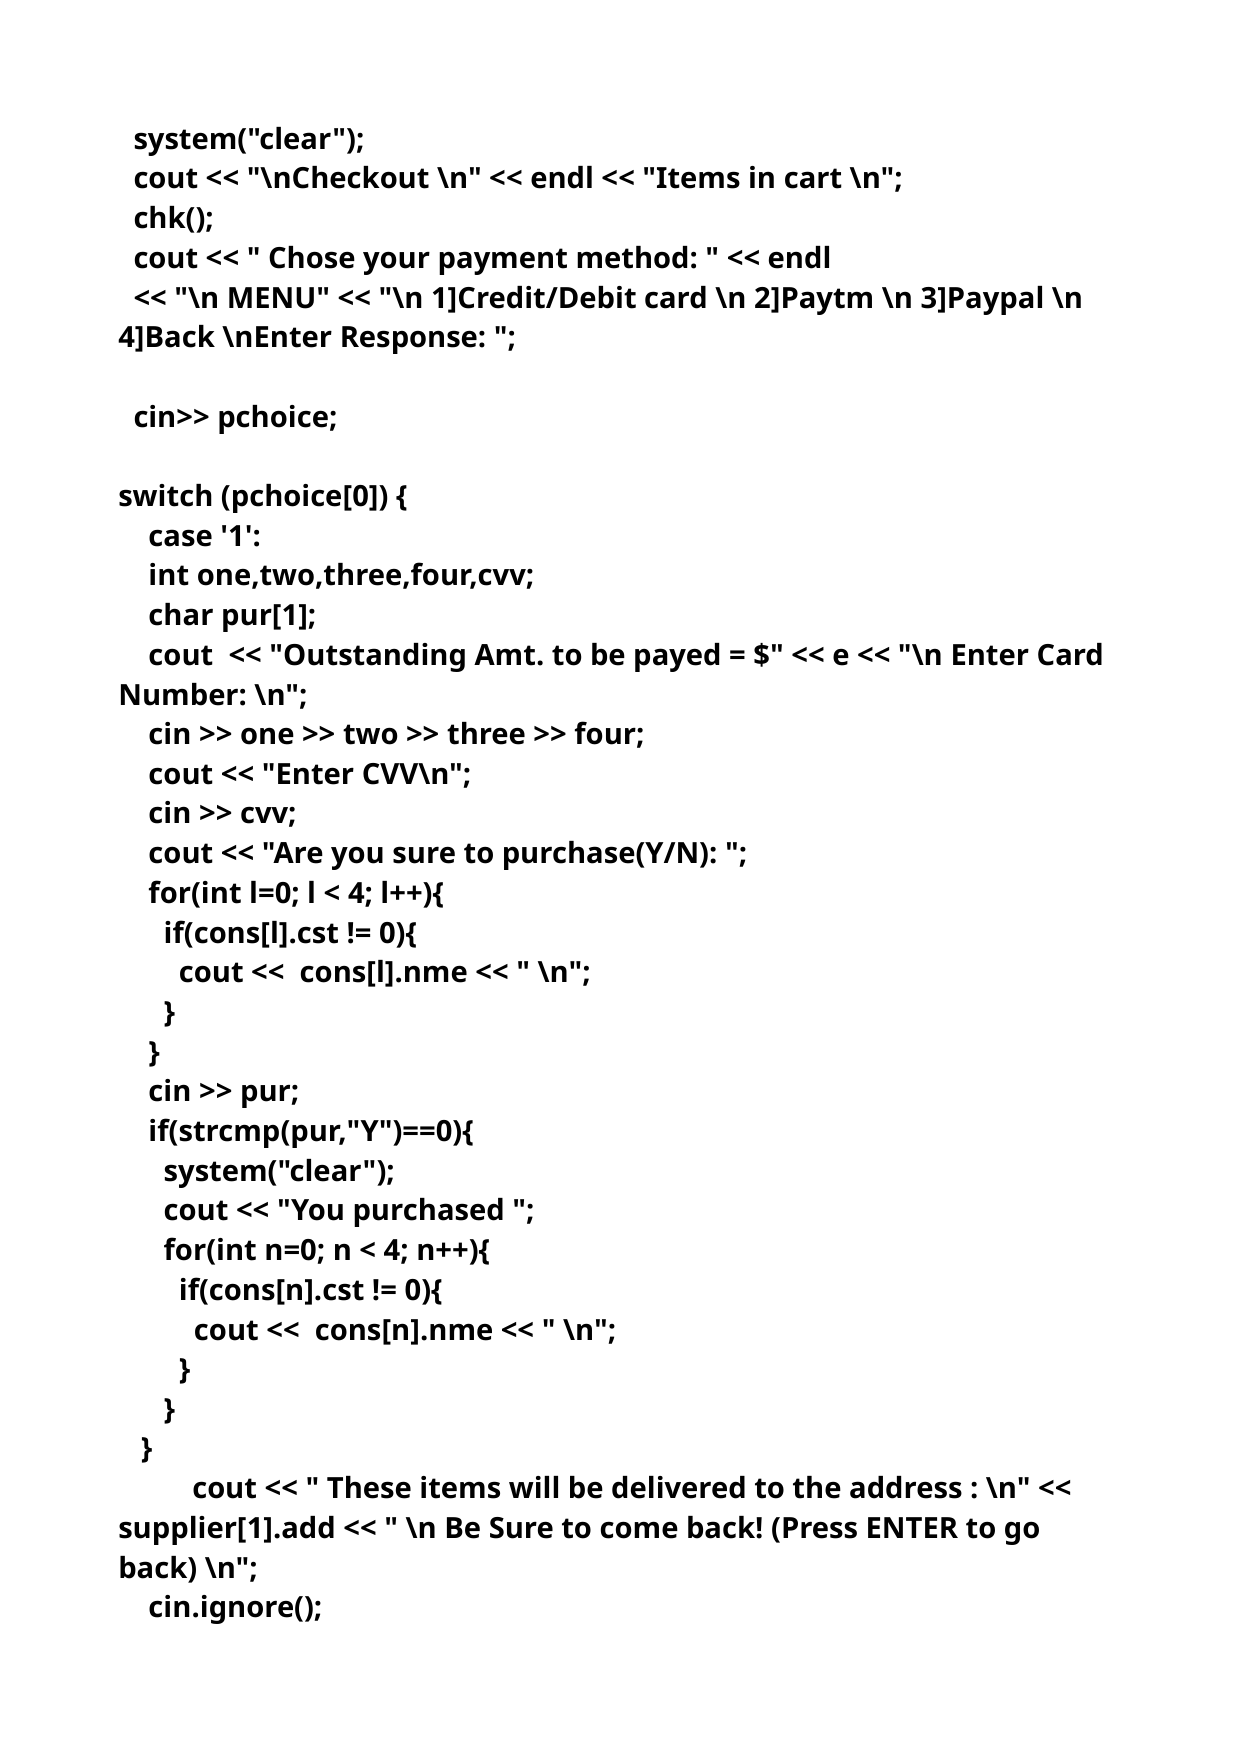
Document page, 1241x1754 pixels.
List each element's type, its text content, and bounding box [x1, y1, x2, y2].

text cin >> pur; [118, 1071, 1122, 1110]
text if(cons[l].cst != 0){ [118, 912, 1122, 952]
text cin>> pchoice; [118, 396, 1122, 436]
text int one,two,three,four,cvv; [118, 555, 1122, 594]
text cout << "You purchased "; [118, 1190, 1122, 1229]
text cin.ignore(); [118, 1587, 1122, 1626]
text cout << " Chose your payment method: " << endl [118, 237, 1122, 277]
text } [118, 1388, 1122, 1428]
text cout << " These items will be delivered to the address : \n" << supplier[1].add << " \n Be Sure to come back! (Press ENTER to go back) \n"; [118, 1467, 1122, 1587]
text cout << cons[n].nme << " \n"; [118, 1309, 1122, 1348]
text cout << "Enter CVV\n"; [118, 753, 1122, 793]
text cin >> one >> two >> three >> four; [118, 713, 1122, 753]
text cout << "Outstanding Amt. to be payed = $" << e << "\n Enter Card Number: \n"; [118, 634, 1122, 713]
text switch (pchoice[0]) { [118, 475, 1122, 515]
text for(int l=0; l < 4; l++){ [118, 872, 1122, 912]
text if(strcmp(pur,"Y")==0){ [118, 1110, 1122, 1150]
text if(cons[n].cst != 0){ [118, 1269, 1122, 1309]
text cout << "\nCheckout \n" << endl << "Items in cart \n"; [118, 158, 1122, 197]
text cin >> cvv; [118, 793, 1122, 832]
text } [118, 1031, 1122, 1071]
text case '1': [118, 515, 1122, 555]
text chk(); [118, 197, 1122, 237]
text for(int n=0; n < 4; n++){ [118, 1229, 1122, 1269]
text system("clear"); [118, 118, 1122, 158]
text cout << "Are you sure to purchase(Y/N): "; [118, 832, 1122, 872]
text << "\n MENU" << "\n 1]Credit/Debit card \n 2]Paytm \n 3]Paypal \n 4]Back \nEnter Response: "; [118, 277, 1122, 356]
text } [118, 1348, 1122, 1388]
text } [118, 1428, 1122, 1467]
text system("clear"); [118, 1150, 1122, 1190]
text char pur[1]; [118, 594, 1122, 634]
text } [118, 991, 1122, 1031]
text cout << cons[l].nme << " \n"; [118, 952, 1122, 991]
